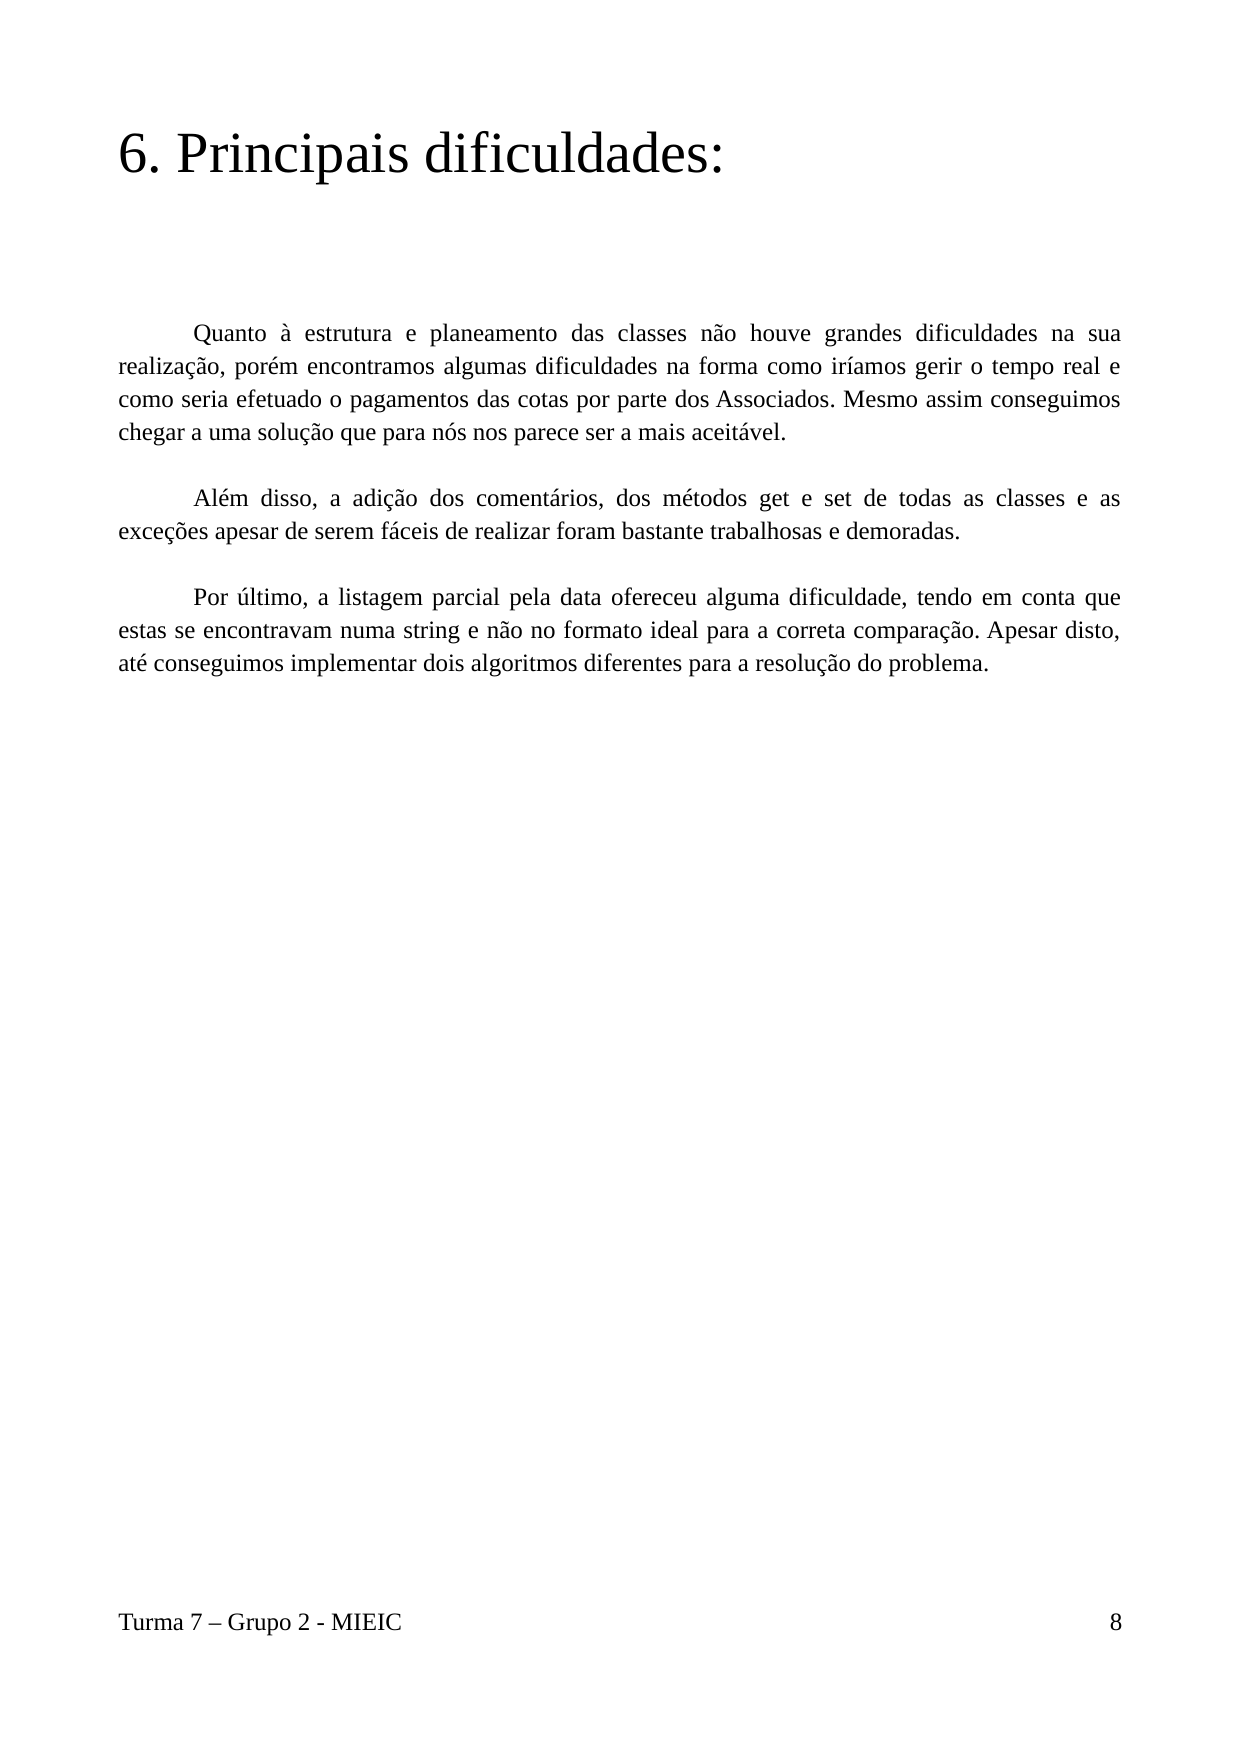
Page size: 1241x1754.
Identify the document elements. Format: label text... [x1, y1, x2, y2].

text Quanto à estrutura e planeamento das classes não houve grandes dificuldades na sua realização, porém encontramos algumas dificuldades na forma como iríamos gerir o tempo real e como seria efetuado o pagamentos das cotas por parte dos Associados. Mesmo assim conseguimos chegar a uma solução que para nós nos parece ser a mais aceitável. [118, 318, 1122, 446]
text 6. Principais dificuldades: [118, 118, 1122, 185]
text Por último, a listagem parcial pela data ofereceu alguma dificuldade, tendo em conta que estas se encontravam numa string e não no formato ideal para a correta comparação. Apesar disto, até conseguimos implementar dois algoritmos diferentes para a resolução do problema. [118, 582, 1122, 677]
text Além disso, a adição dos comentários, dos métodos get e set de todas as classes e as exceções apesar de serem fáceis de realizar foram bastante trabalhosas e demoradas. [118, 483, 1122, 545]
